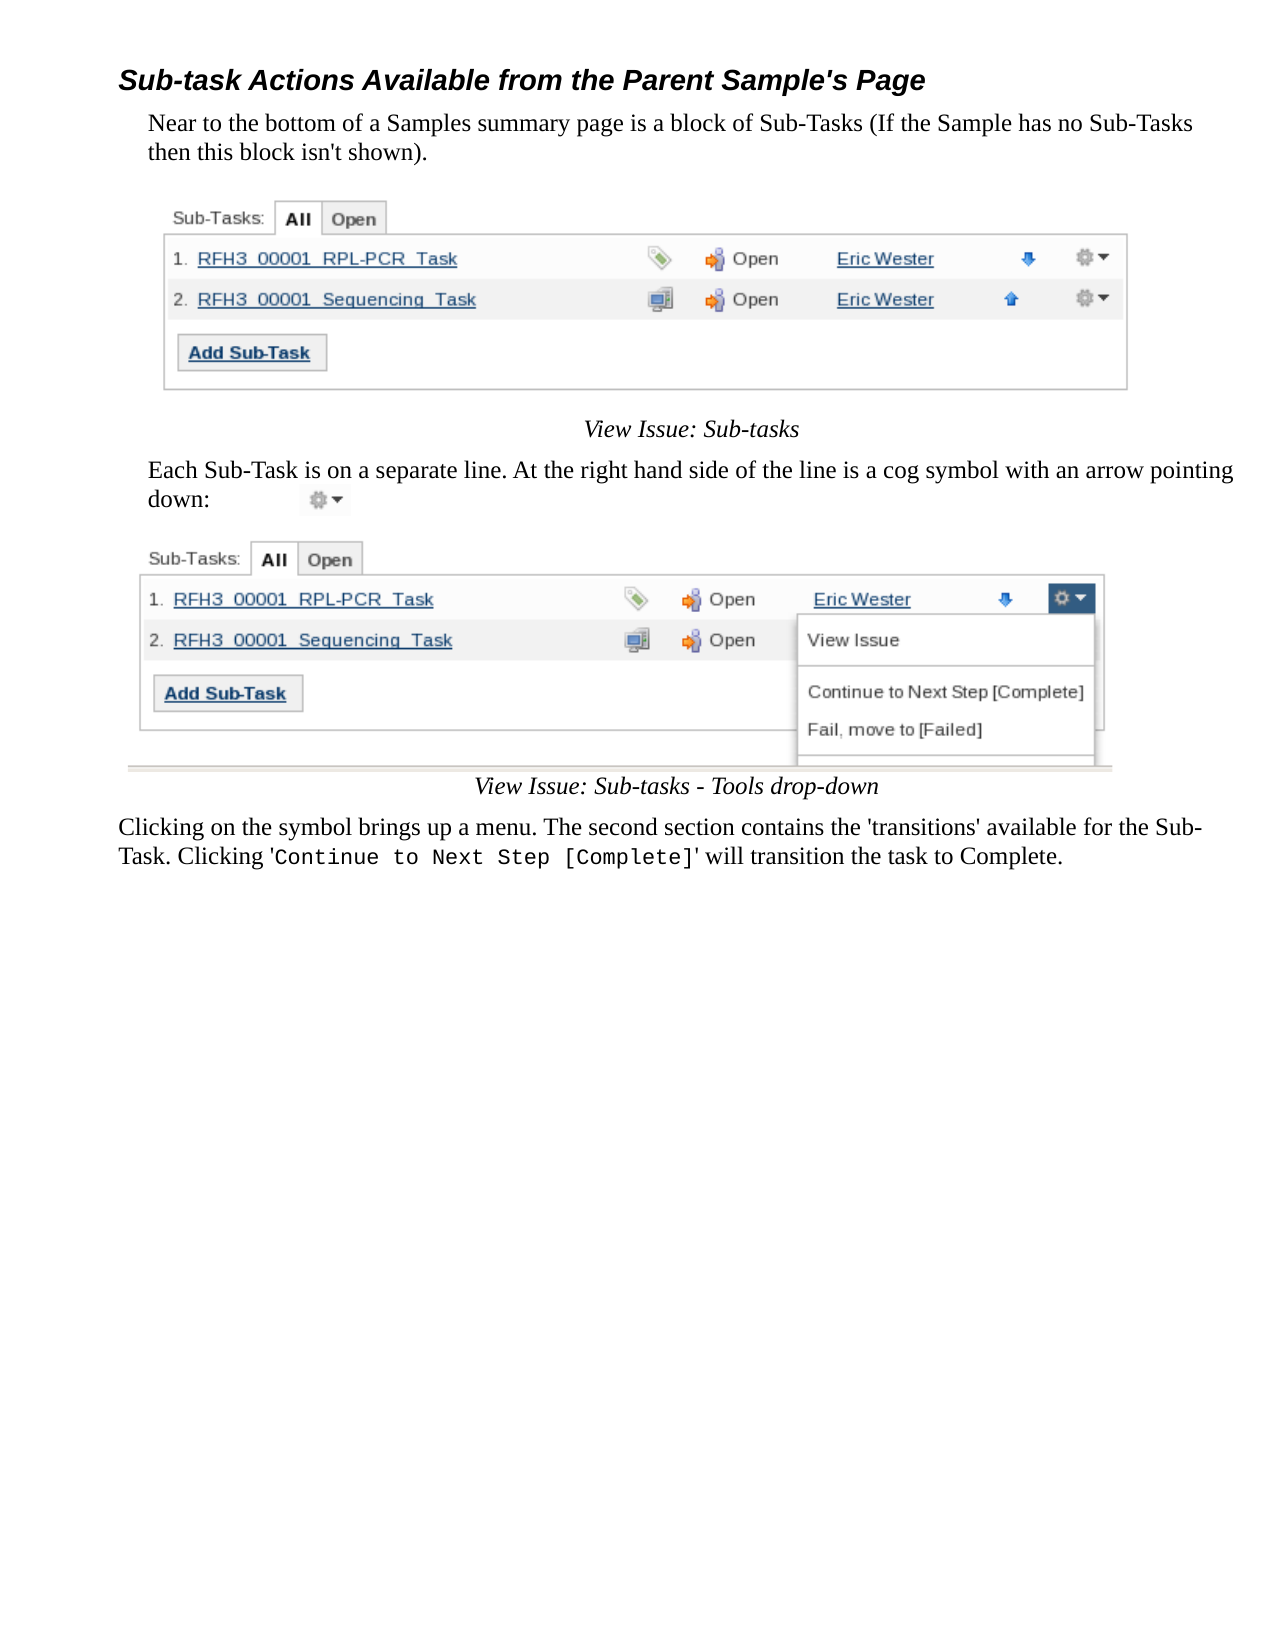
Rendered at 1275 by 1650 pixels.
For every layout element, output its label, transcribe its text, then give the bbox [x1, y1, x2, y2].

table_cell Clicking on the symbol brings up a menu. The second section contains the 'transitions' available for the Sub-Task. Clicking 'Continue to Next Step [Complete]' will transition the task to Complete. [118, 813, 1237, 884]
picture [148, 182, 1139, 414]
picture [127, 532, 1113, 772]
table_header Sub-task Actions Available from the Parent Sample's Page Near to the bottom of a Samples summary page is a block of Sub-Tasks (If the Sample has no Sub-Tasks then this block isn't shown). [118, 38, 1237, 178]
table_cell View Issue: Sub-tasks [118, 183, 1237, 455]
table_cell Each Sub-Task is on a separate line. At the right hand side of the line is a cog symbol with an arrow pointing down: [118, 455, 1237, 525]
picture [299, 484, 351, 516]
table_cell View Issue: Sub-tasks - Tools drop-down [118, 525, 1237, 812]
